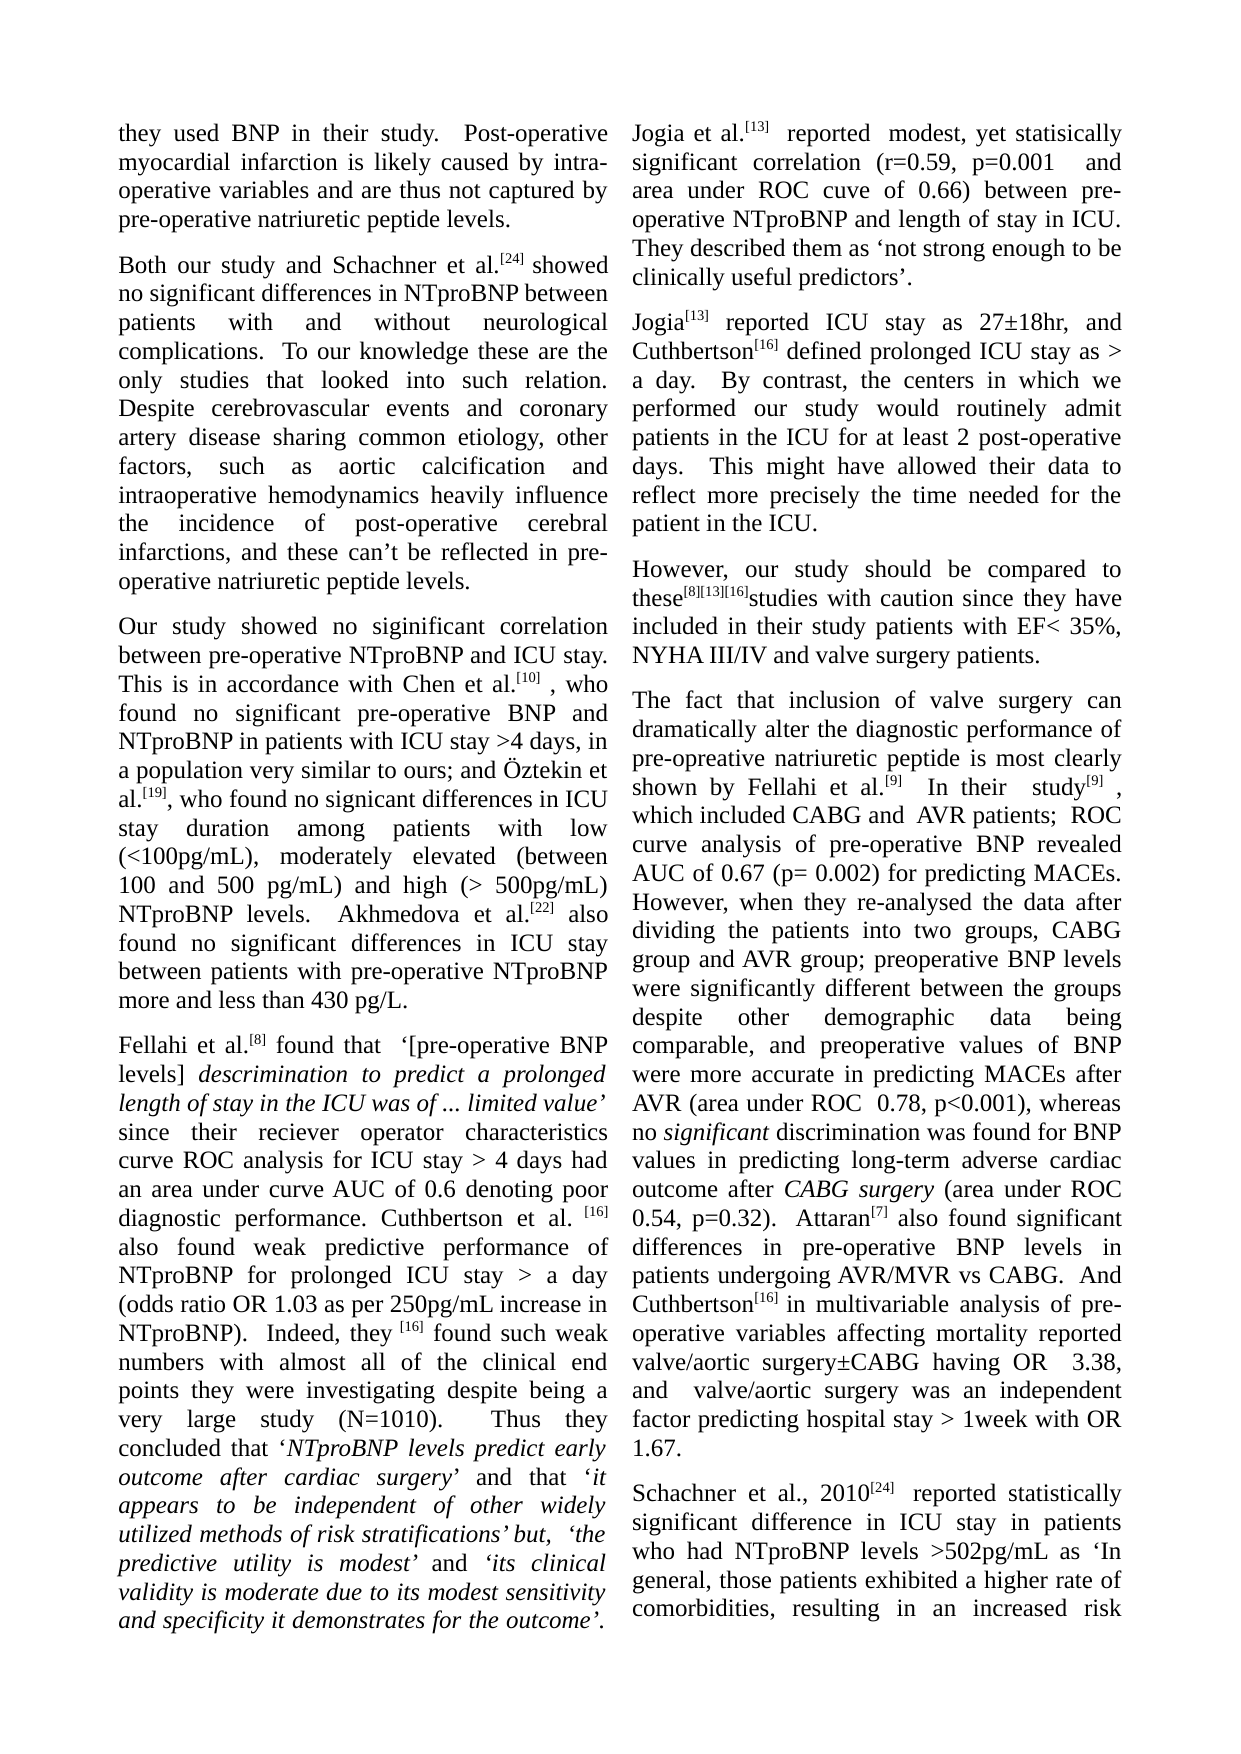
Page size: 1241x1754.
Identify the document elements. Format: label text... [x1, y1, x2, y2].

text Our study showed no siginificant correlation between pre-operative NTproBNP and ICU stay. This is in accordance with Chen et al.[10] , who found no significant pre-operative BNP and NTproBNP in patients with ICU stay >4 days, in a population very similar to ours; and Öztekin et al.[19], who found no signicant differences in ICU stay duration among patients with low (<100pg/mL), moderately elevated (between 100 and 500 pg/mL) and high (> 500pg/mL) NTproBNP levels. Akhmedova et al.[22] also found no significant differences in ICU stay between patients with pre-operative NTproBNP more and less than 430 pg/L. [118, 611, 608, 1014]
text Schachner et al., 2010[24] reported statistically significant difference in ICU stay in patients who had NTproBNP levels >502pg/mL as ‘In general, those patients exhibited a higher rate of comorbidities, resulting in an increased risk [632, 1478, 1122, 1622]
text The fact that inclusion of valve surgery can dramatically alter the diagnostic performance of pre-opreative natriuretic peptide is most clearly shown by Fellahi et al.[9] In their study[9] , which included CABG and AVR patients; ROC curve analysis of pre-operative BNP revealed AUC of 0.67 (p= 0.002) for predicting MACEs. However, when they re-analysed the data after dividing the patients into two groups, CABG group and AVR group; preoperative BNP levels were significantly different between the groups despite other demographic data being comparable, and preoperative values of BNP were more accurate in predicting MACEs after AVR (area under ROC 0.78, p<0.001), whereas no significant discrimination was found for BNP values in predicting long-term adverse cardiac outcome after CABG surgery (area under ROC 0.54, p=0.32). Attaran[7] also found significant differences in pre-operative BNP levels in patients undergoing AVR/MVR vs CABG. And Cuthbertson[16] in multivariable analysis of pre-operative variables affecting mortality reported valve/aortic surgery±CABG having OR 3.38, and valve/aortic surgery was an independent factor predicting hospital stay > 1week with OR 1.67. [632, 686, 1122, 1462]
text Jogia[13] reported ICU stay as 27±18hr, and Cuthbertson[16] defined prolonged ICU stay as > a day. By contrast, the centers in which we performed our study would routinely admit patients in the ICU for at least 2 post-operative days. This might have allowed their data to reflect more precisely the time needed for the patient in the ICU. [632, 307, 1122, 537]
text However, our study should be compared to these[8][13][16]studies with caution since they have included in their study patients with EF< 35%, NYHA III/IV and valve surgery patients. [632, 554, 1122, 669]
text Jogia et al.[13] reported modest, yet statisically significant correlation (r=0.59, p=0.001 and area under ROC cuve of 0.66) between pre-operative NTproBNP and length of stay in ICU. They described them as ‘not strong enough to be clinically useful predictors’. [632, 118, 1122, 291]
text Both our study and Schachner et al.[24] showed no significant differences in NTproBNP between patients with and without neurological complications. To our knowledge these are the only studies that looked into such relation. Despite cerebrovascular events and coronary artery disease sharing common etiology, other factors, such as aortic calcification and intraoperative hemodynamics heavily influence the incidence of post-operative cerebral infarctions, and these can’t be reflected in pre-operative natriuretic peptide levels. [118, 250, 608, 595]
text Fellahi et al.[8] found that ‘[pre-operative BNP levels] descrimination to predict a prolonged length of stay in the ICU was of ... limited value’ since their reciever operator characteristics curve ROC analysis for ICU stay > 4 days had an area under curve AUC of 0.6 denoting poor diagnostic performance. Cuthbertson et al. [16] also found weak predictive performance of NTproBNP for prolonged ICU stay > a day (odds ratio OR 1.03 as per 250pg/mL increase in NTproBNP). Indeed, they [16] found such weak numbers with almost all of the clinical end points they were investigating despite being a very large study (N=1010). Thus they concluded that ‘NTproBNP levels predict early outcome after cardiac surgery’ and that ‘it appears to be independent of other widely utilized methods of risk stratifications’ but, ‘the predictive utility is modest’ and ‘its clinical validity is moderate due to its modest sensitivity and specificity it demonstrates for the outcome’. [118, 1031, 608, 1634]
text they used BNP in their study. Post-operative myocardial infarction is likely caused by intra-operative variables and are thus not captured by pre-operative natriuretic peptide levels. [118, 118, 608, 233]
